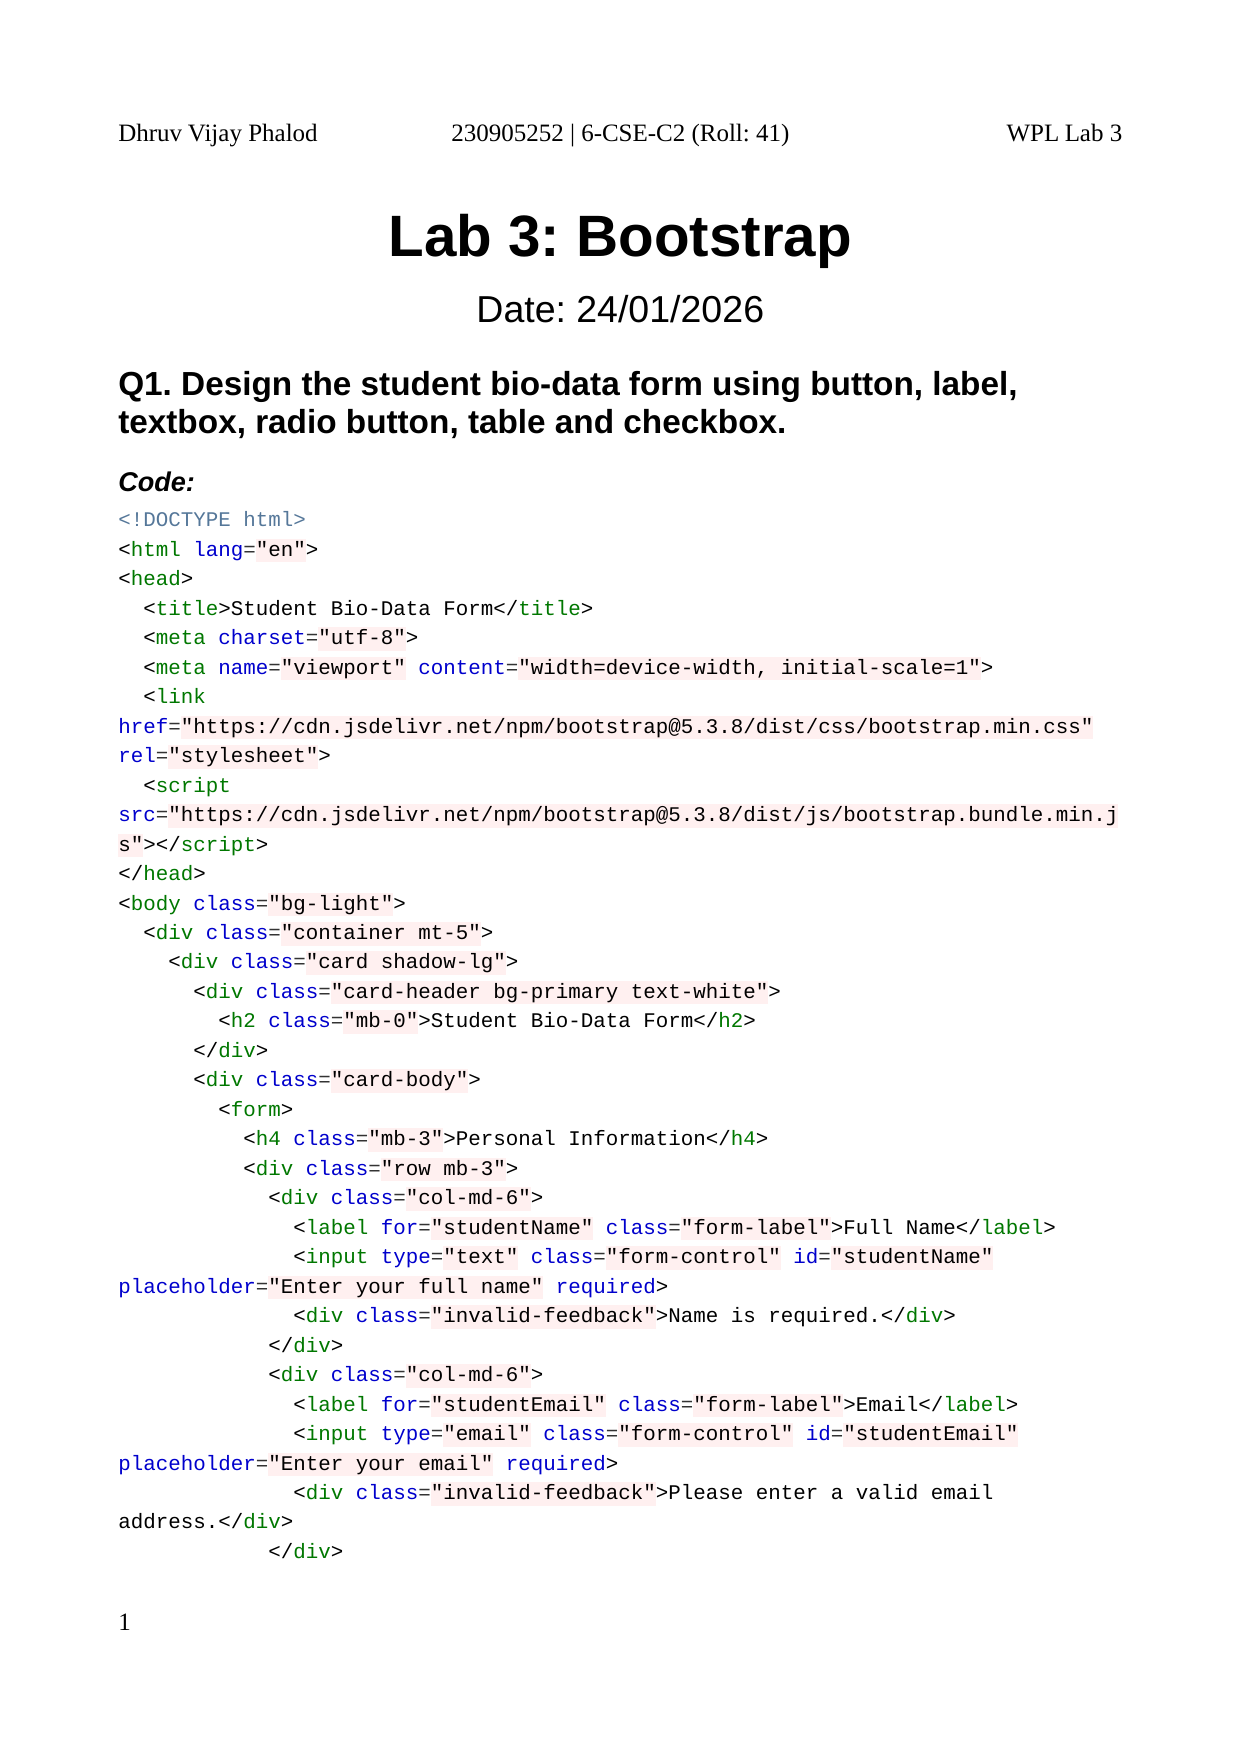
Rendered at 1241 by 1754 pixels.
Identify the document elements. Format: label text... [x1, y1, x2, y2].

subtitle Date: 24/01/2026 [118, 287, 1122, 330]
text </div> [118, 1541, 1122, 1565]
text <body class="bg-light"> [118, 892, 1122, 916]
text <div class="card-header bg-primary text-white"> [118, 981, 1122, 1004]
text <input type="email" class="form-control" id="studentEmail" placeholder="Enter your email" required> [118, 1423, 1122, 1476]
text <h2 class="mb-0">Student Bio-Data Form</h2> [118, 1010, 1122, 1034]
text <div class="col-md-6"> [118, 1364, 1122, 1388]
text <div class="card shadow-lg"> [118, 951, 1122, 975]
text <!DOCTYPE html> [118, 509, 1122, 533]
text </head> [118, 863, 1122, 887]
text <div class="row mb-3"> [118, 1158, 1122, 1181]
text </div> [118, 1335, 1122, 1358]
text <html lang="en"> [118, 539, 1122, 562]
text </div> [118, 1040, 1122, 1063]
text <form> [118, 1099, 1122, 1122]
text <head> [118, 568, 1122, 592]
text <link href="https://cdn.jsdelivr.net/npm/bootstrap@5.3.8/dist/css/bootstrap.min.css" rel="stylesheet"> [118, 686, 1122, 769]
subtitle Code: [118, 466, 1122, 497]
text <meta charset="utf-8"> [118, 627, 1122, 651]
text <div class="container mt-5"> [118, 922, 1122, 946]
text <div class="card-body"> [118, 1069, 1122, 1093]
title Lab 3: Bootstrap [118, 201, 1122, 268]
text <meta name="viewport" content="width=device-width, initial-scale=1"> [118, 657, 1122, 680]
text <div class="col-md-6"> [118, 1187, 1122, 1211]
text <title>Student Bio-Data Form</title> [118, 598, 1122, 621]
text <input type="text" class="form-control" id="studentName" placeholder="Enter your full name" required> [118, 1246, 1122, 1299]
text <h4 class="mb-3">Personal Information</h4> [118, 1128, 1122, 1152]
text <div class="invalid-feedback">Please enter a valid email address.</div> [118, 1482, 1122, 1535]
text <label for="studentName" class="form-label">Full Name</label> [118, 1217, 1122, 1240]
text <script src="https://cdn.jsdelivr.net/npm/bootstrap@5.3.8/dist/js/bootstrap.bundle.min.js"></script> [118, 774, 1122, 857]
text <div class="invalid-feedback">Name is required.</div> [118, 1305, 1122, 1329]
subtitle Q1. Design the student bio-data form using button, label, textbox, radio button, table and checkbox. [118, 364, 1122, 441]
text <label for="studentEmail" class="form-label">Email</label> [118, 1394, 1122, 1417]
